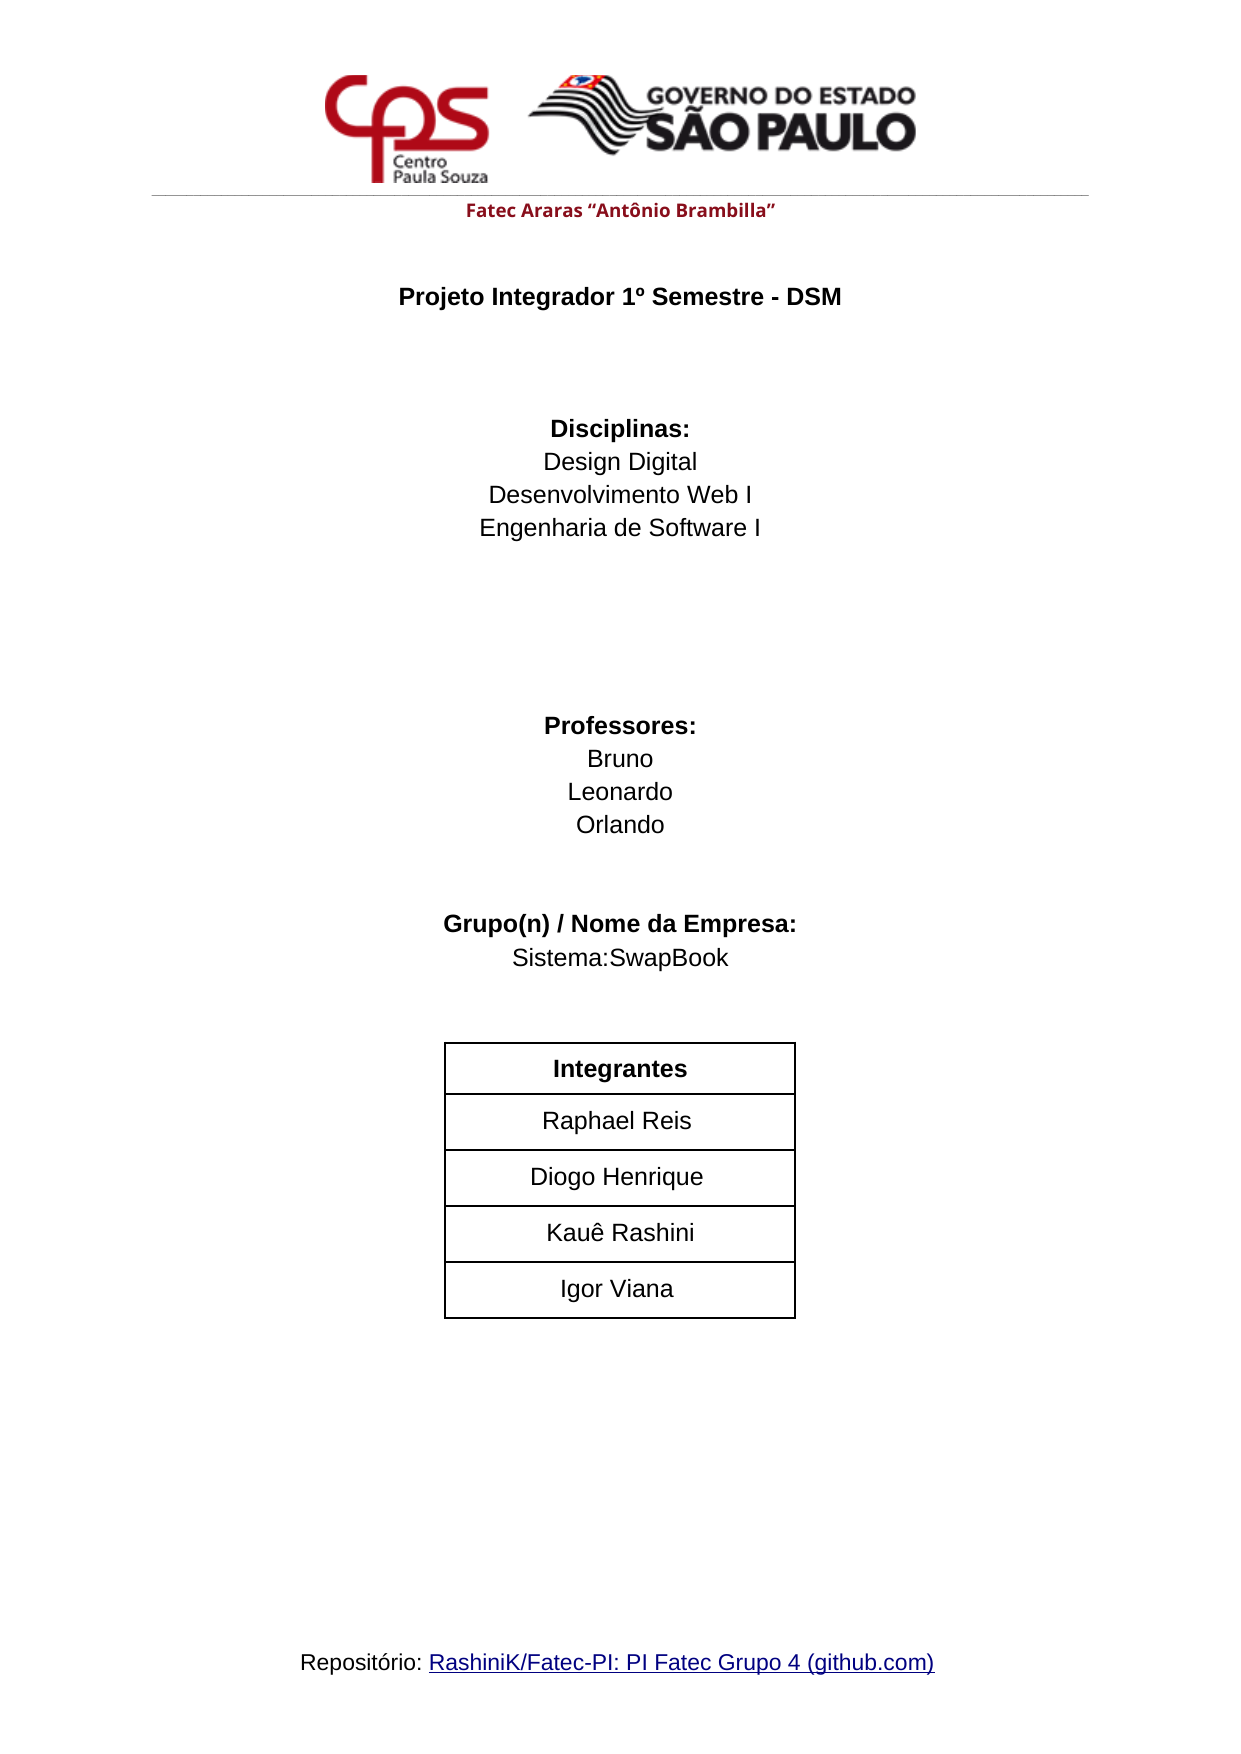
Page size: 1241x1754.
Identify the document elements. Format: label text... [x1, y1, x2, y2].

text Orlando [150, 810, 1091, 839]
text Engenharia de Software I [150, 513, 1091, 542]
table_header Integrantes [446, 1044, 794, 1093]
text Projeto Integrador 1º Semestre - DSM [150, 282, 1091, 311]
table_cell Kauê Rashini [446, 1207, 794, 1261]
text Desenvolvimento Web I [150, 480, 1091, 509]
text Sistema:SwapBook [150, 942, 1091, 971]
text Bruno [150, 744, 1091, 773]
text Disciplinas: [150, 414, 1091, 443]
table_cell Igor Viana [446, 1263, 794, 1317]
table_cell Raphael Reis [446, 1095, 794, 1149]
table_cell Diogo Henrique [446, 1151, 794, 1205]
text Leonardo [150, 777, 1091, 806]
text Professores: [150, 711, 1091, 740]
text Grupo(n) / Nome da Empresa: [150, 909, 1091, 938]
text Design Digital [150, 447, 1091, 476]
text Repositório: RashiniK/Fatec-PI: PI Fatec Grupo 4 (github.com) [225, 1649, 1091, 1676]
